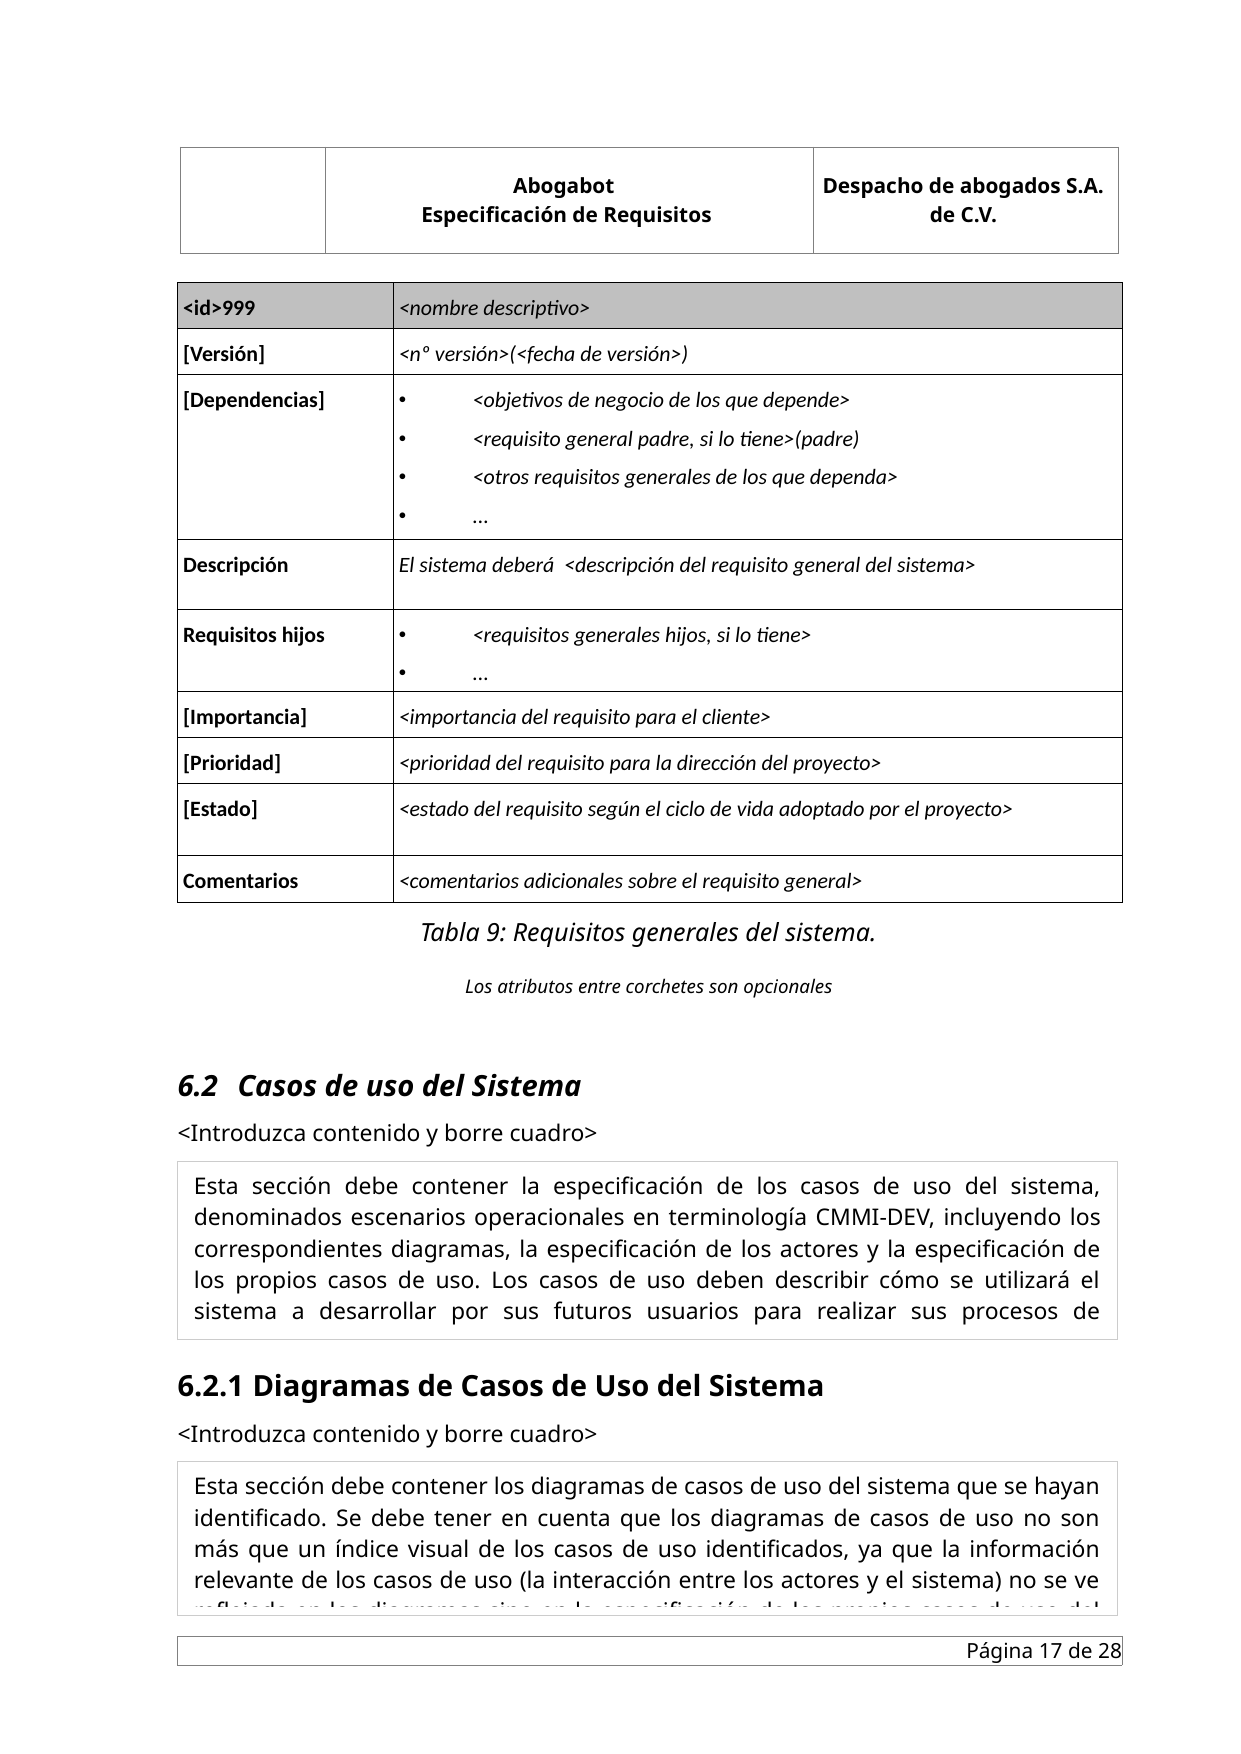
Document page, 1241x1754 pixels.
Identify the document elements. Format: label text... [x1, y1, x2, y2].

table_cell <estado del requisito según el ciclo de vida adoptado por el proyecto> [394, 784, 1122, 855]
text Los atributos entre corchetes son opcionales [177, 973, 1122, 999]
table_cell [Importancia] [178, 692, 393, 737]
table_cell [Versión] [178, 329, 393, 374]
text Esta sección debe contener los diagramas de casos de uso del sistema que se hayan identificado. Se debe tener en cuenta que los diagramas de casos de uso no son más que un índice visual de los casos de uso identificados, ya que la información relevante de los casos de uso (la interacción entre los actores y el sistema) no se ve reflejada en los diagramas sino en la especificación de los propios casos de uso del sistema. [194, 1470, 1101, 1607]
table_cell [Dependencias] [178, 375, 393, 539]
subtitle Diagramas de Casos de Uso del Sistema [177, 1365, 1122, 1405]
table_cell <objetivos de negocio de los que depende> <requisito general padre, si lo tiene>(padre) <otros requisitos generales de los que dependa> ... [394, 375, 1122, 539]
table_cell <importancia del requisito para el cliente> [394, 692, 1122, 737]
text Esta sección debe contener la especificación de los casos de uso del sistema, denominados escenarios operacionales en terminología CMMI-DEV, incluyendo los correspondientes diagramas, la especificación de los actores y la especificación de los propios casos de uso. Los casos de uso deben describir cómo se utilizará el sistema a desarrollar por sus futuros usuarios para realizar sus procesos de negocio. [194, 1170, 1101, 1331]
table_cell Requisitos hijos [178, 610, 393, 691]
table_cell <prioridad del requisito para la dirección del proyecto> [394, 738, 1122, 783]
table_cell <requisitos generales hijos, si lo tiene> ... [394, 610, 1122, 691]
table_cell Comentarios [178, 856, 393, 901]
text <Introduzca contenido y borre cuadro> [177, 1117, 1122, 1148]
text Tabla 9: Requisitos generales del sistema. [177, 914, 1122, 948]
text <Introduzca contenido y borre cuadro> [177, 1417, 1122, 1449]
table_cell <nº versión>(<fecha de versión>) [394, 329, 1122, 374]
table_cell Descripción [178, 540, 393, 608]
table_header <id>999 [178, 283, 393, 328]
subtitle Casos de uso del Sistema [177, 1065, 1122, 1105]
table_cell El sistema deberá <descripción del requisito general del sistema> [394, 540, 1122, 608]
table_cell [Prioridad] [178, 738, 393, 783]
table_header <nombre descriptivo> [394, 283, 1122, 328]
table_cell <comentarios adicionales sobre el requisito general> [394, 856, 1122, 901]
table_cell [Estado] [178, 784, 393, 855]
